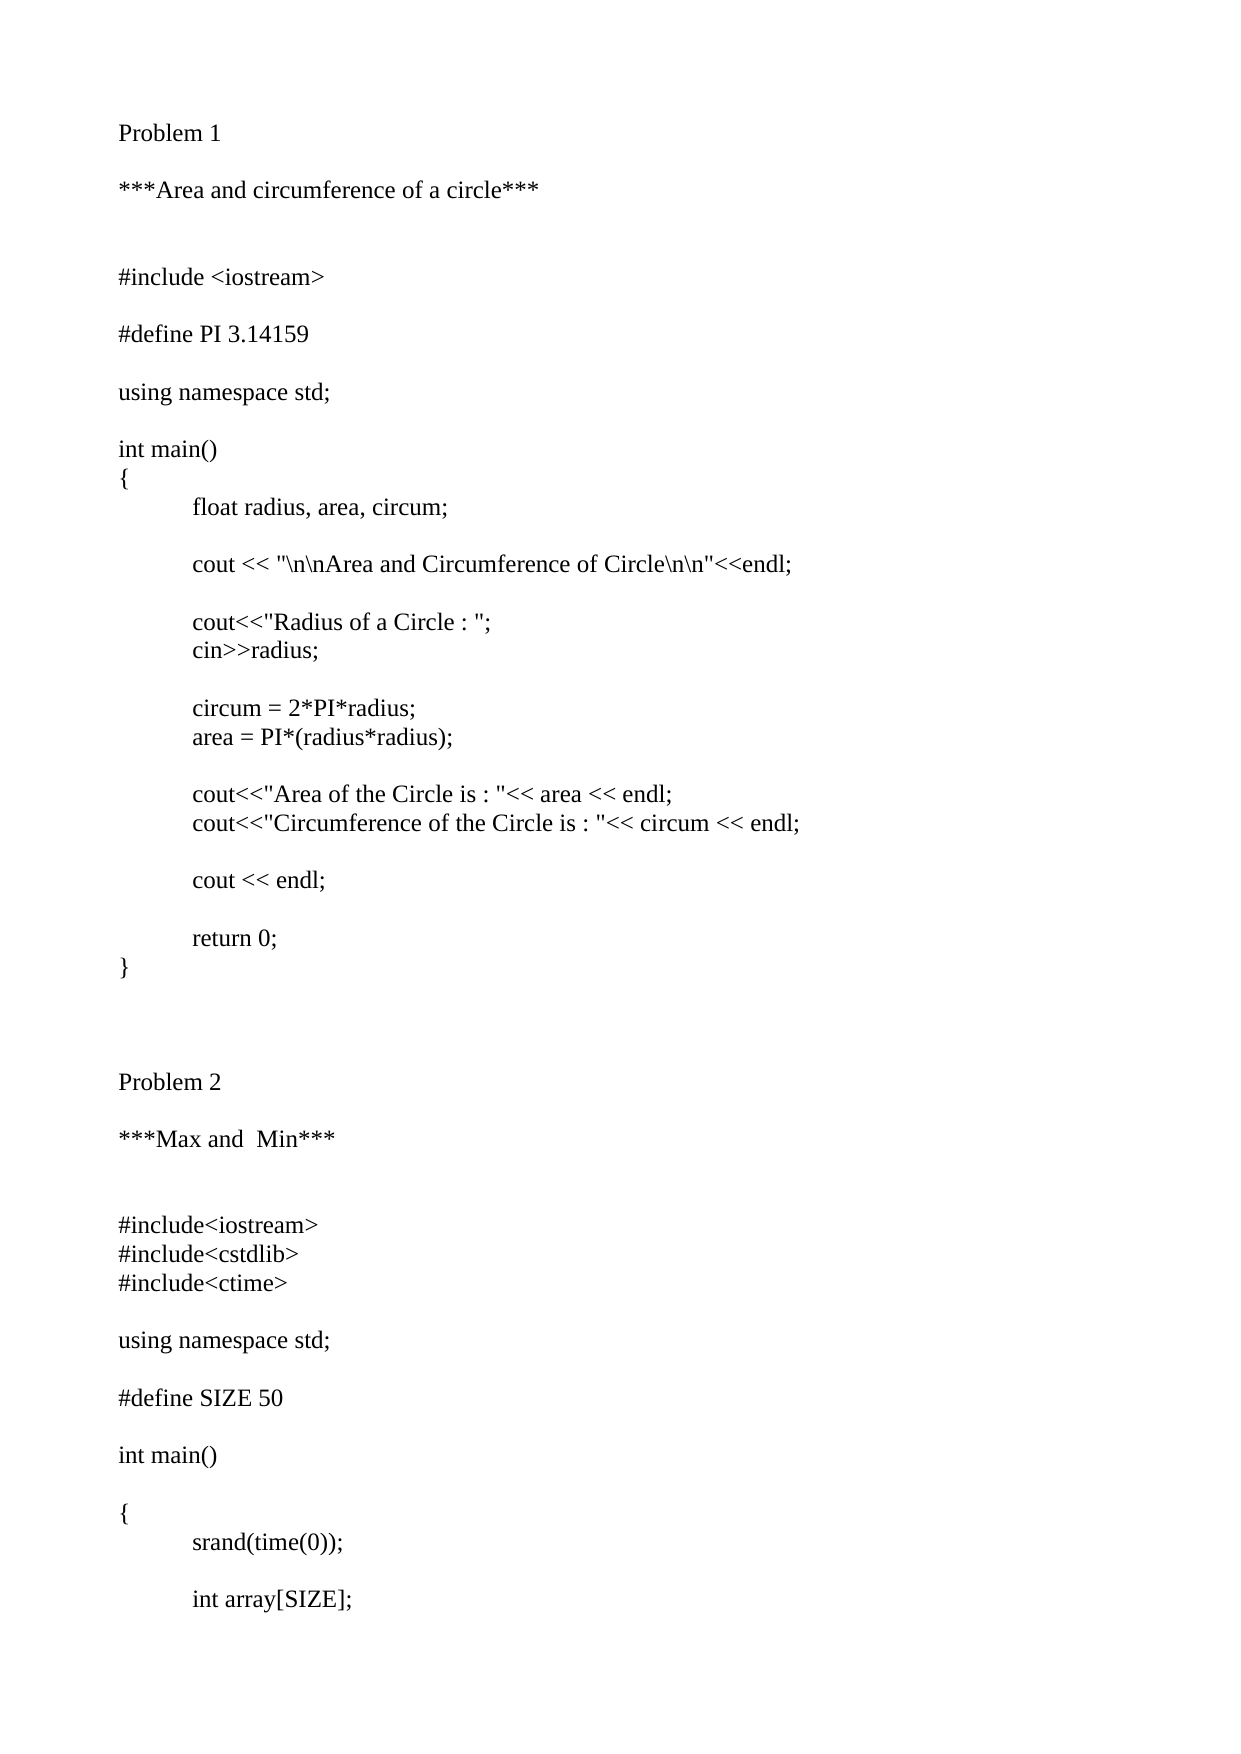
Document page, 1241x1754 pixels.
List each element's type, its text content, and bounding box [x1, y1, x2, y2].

text circum = 2*PI*radius; [118, 693, 1122, 722]
text cout<<"Circumference of the Circle is : "<< circum << endl; [118, 808, 1122, 837]
text } [118, 952, 1122, 981]
text ***Area and circumference of a circle*** [118, 176, 1122, 204]
text srand(time(0)); [118, 1527, 1122, 1556]
text ***Max and Min*** [118, 1124, 1122, 1153]
text int main() [118, 434, 1122, 463]
text float radius, area, circum; [118, 492, 1122, 521]
text cout << "\n\nArea and Circumference of Circle\n\n"<<endl; [118, 549, 1122, 578]
text #include<iostream> [118, 1211, 1122, 1239]
text using namespace std; [118, 1326, 1122, 1354]
text area = PI*(radius*radius); [118, 722, 1122, 751]
text cout << endl; [118, 866, 1122, 894]
text int main() [118, 1441, 1122, 1469]
text { [118, 1498, 1122, 1527]
text #include <iostream> [118, 262, 1122, 291]
text { [118, 463, 1122, 492]
text #include<cstdlib> [118, 1239, 1122, 1268]
text cout<<"Area of the Circle is : "<< area << endl; [118, 779, 1122, 808]
text Problem 2 [118, 1067, 1122, 1096]
text cin>>radius; [118, 636, 1122, 664]
text cout<<"Radius of a Circle : "; [118, 607, 1122, 636]
text Problem 1 [118, 118, 1122, 147]
text #define PI 3.14159 [118, 319, 1122, 348]
text using namespace std; [118, 377, 1122, 406]
text int array[SIZE]; [118, 1584, 1122, 1613]
text #define SIZE 50 [118, 1383, 1122, 1412]
text return 0; [118, 923, 1122, 952]
text #include<ctime> [118, 1268, 1122, 1297]
